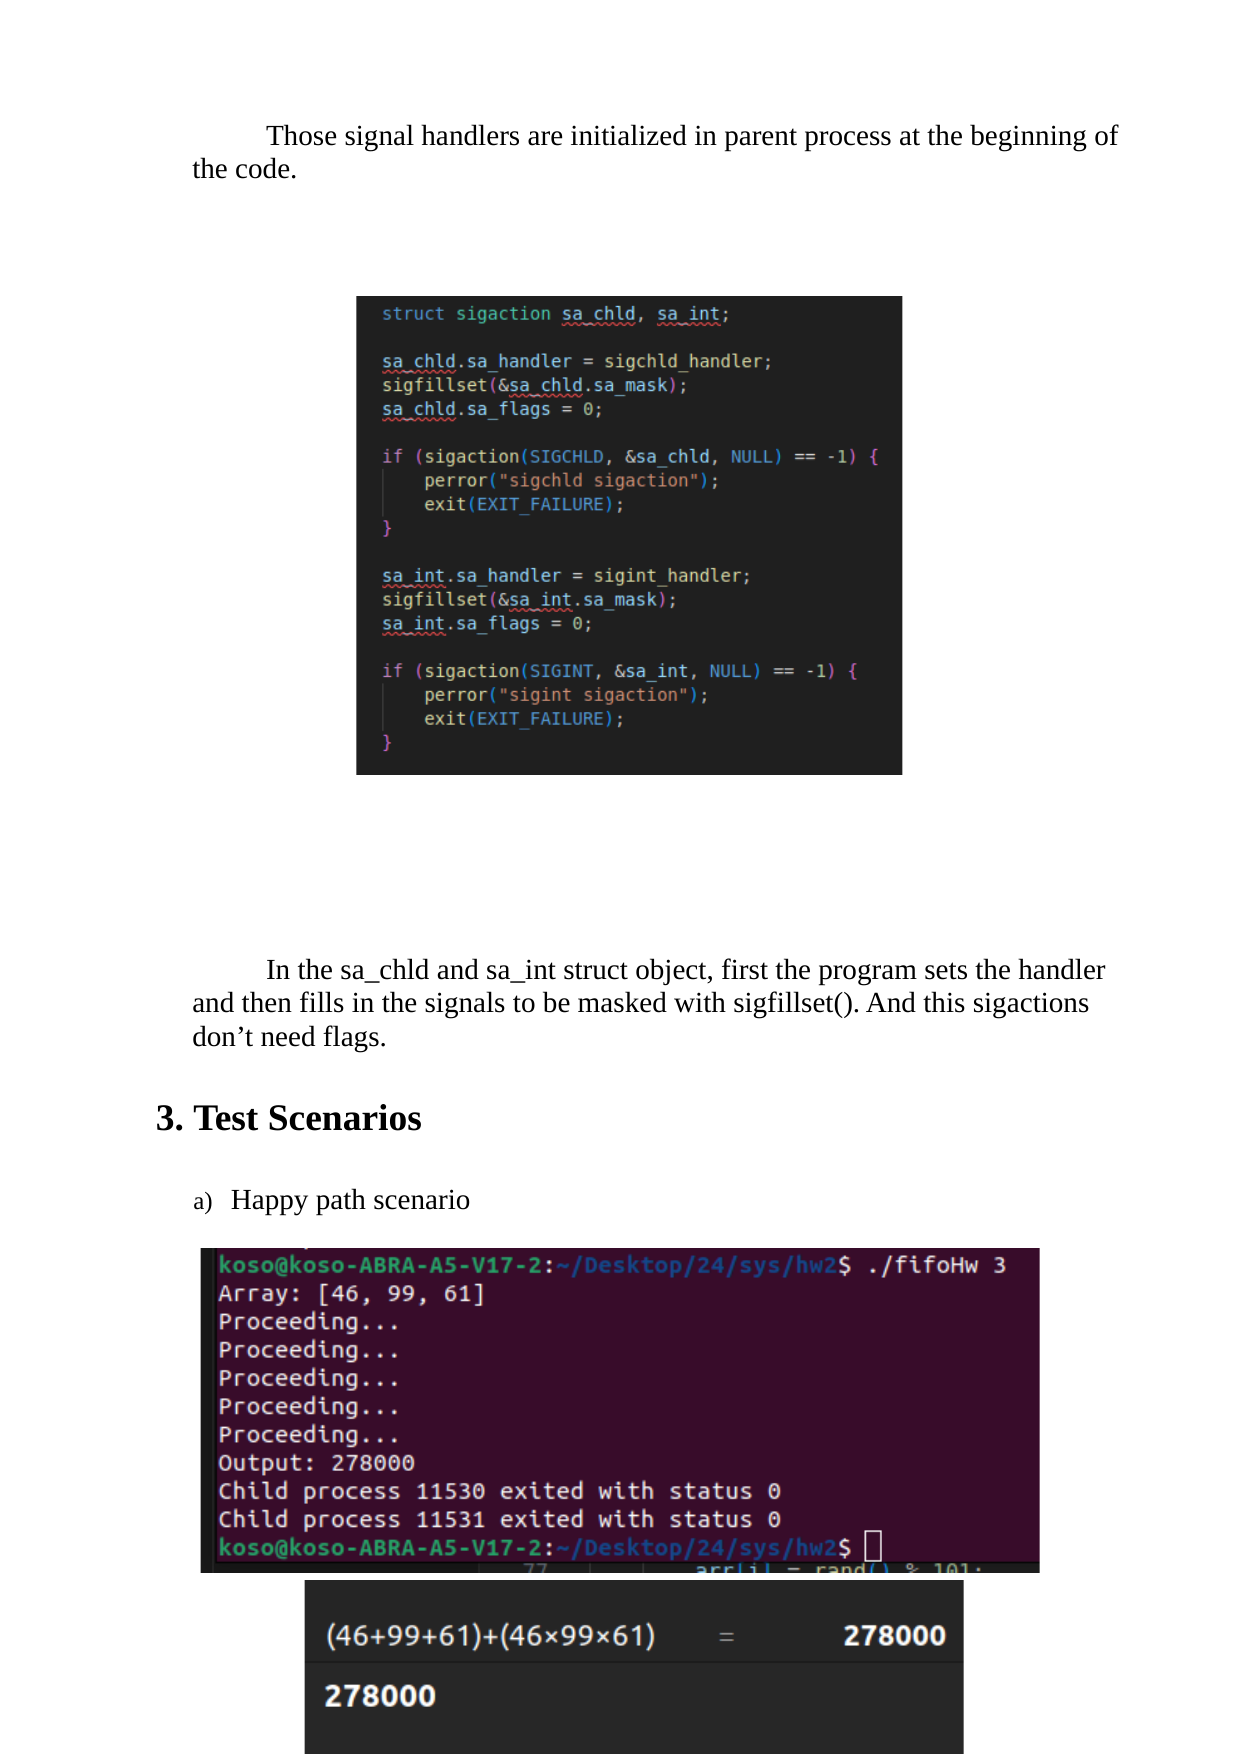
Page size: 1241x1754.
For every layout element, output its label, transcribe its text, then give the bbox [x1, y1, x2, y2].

list Test Scenarios [156, 1096, 1122, 1139]
list Happy path scenario [193, 1182, 1122, 1215]
text Those signal handlers are initialized in parent process at the beginning of the code. [118, 118, 1122, 185]
picture [356, 296, 903, 775]
picture [304, 1580, 964, 1754]
picture [200, 1248, 1040, 1573]
text In the sa_chld and sa_int struct object, first the program sets the handler and then fills in the signals to be masked with sigfillset(). And this sigactions don’t need flags. [118, 952, 1122, 1052]
